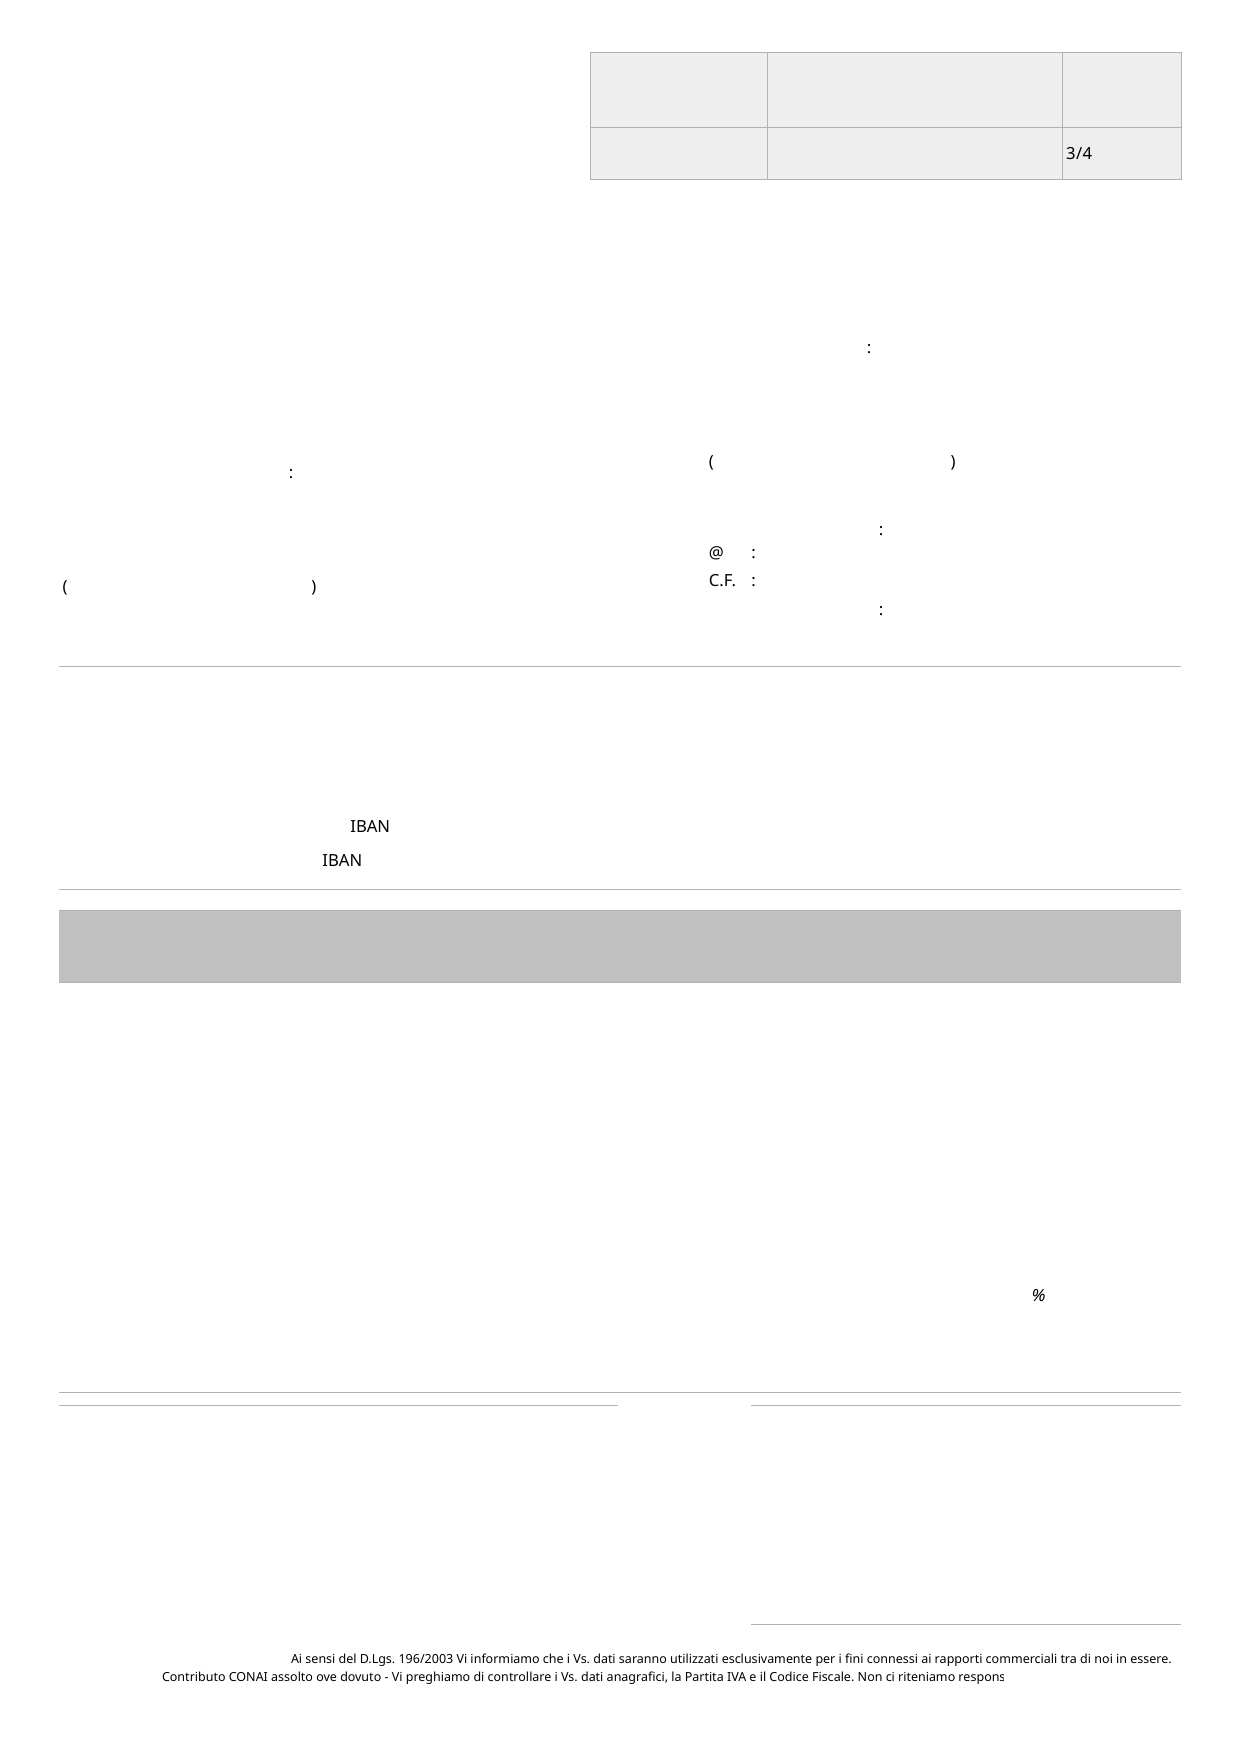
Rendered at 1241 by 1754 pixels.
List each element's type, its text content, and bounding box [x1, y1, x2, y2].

table_cell <if test="line.product_uom_qty != 0.0"> <formatLang(line.product_uom_qty,digits=0)></if> [850, 983, 916, 1392]
table_header <translate(u'q.ty')> [850, 911, 916, 982]
table_header <translate(u'code')> [59, 911, 166, 982]
table_header <translate(u'VAT')> [998, 911, 1057, 982]
table_cell <line.product_uom and line.product_uom.name> [786, 983, 850, 1392]
table_header <translate(u'amount')> [916, 911, 998, 982]
table_header <translate(u'UoM')> [786, 911, 850, 982]
table_cell <if test="line.product_uom_qty != 0.0"><italian_number(line.price_subtotal)></if> [1057, 983, 1181, 1392]
table_cell <if test="line.tax_id"><for each="tax in line.tax_id"><italian_number(tax.amount *100, no_zero=True) or ''>%</for></if> [998, 983, 1057, 1392]
table_header <translate(u'total untaxed')> [1057, 911, 1181, 982]
table_cell <line.product_id and line.product_id.code or ''> [59, 983, 166, 1392]
table_cell <if test="line.price_unit != 0.0"><italian_number(line.price_unit)></if> [916, 983, 998, 1392]
table_header <translate(u'description')> [166, 911, 786, 982]
table_cell <line.name or ''> [166, 983, 786, 1392]
